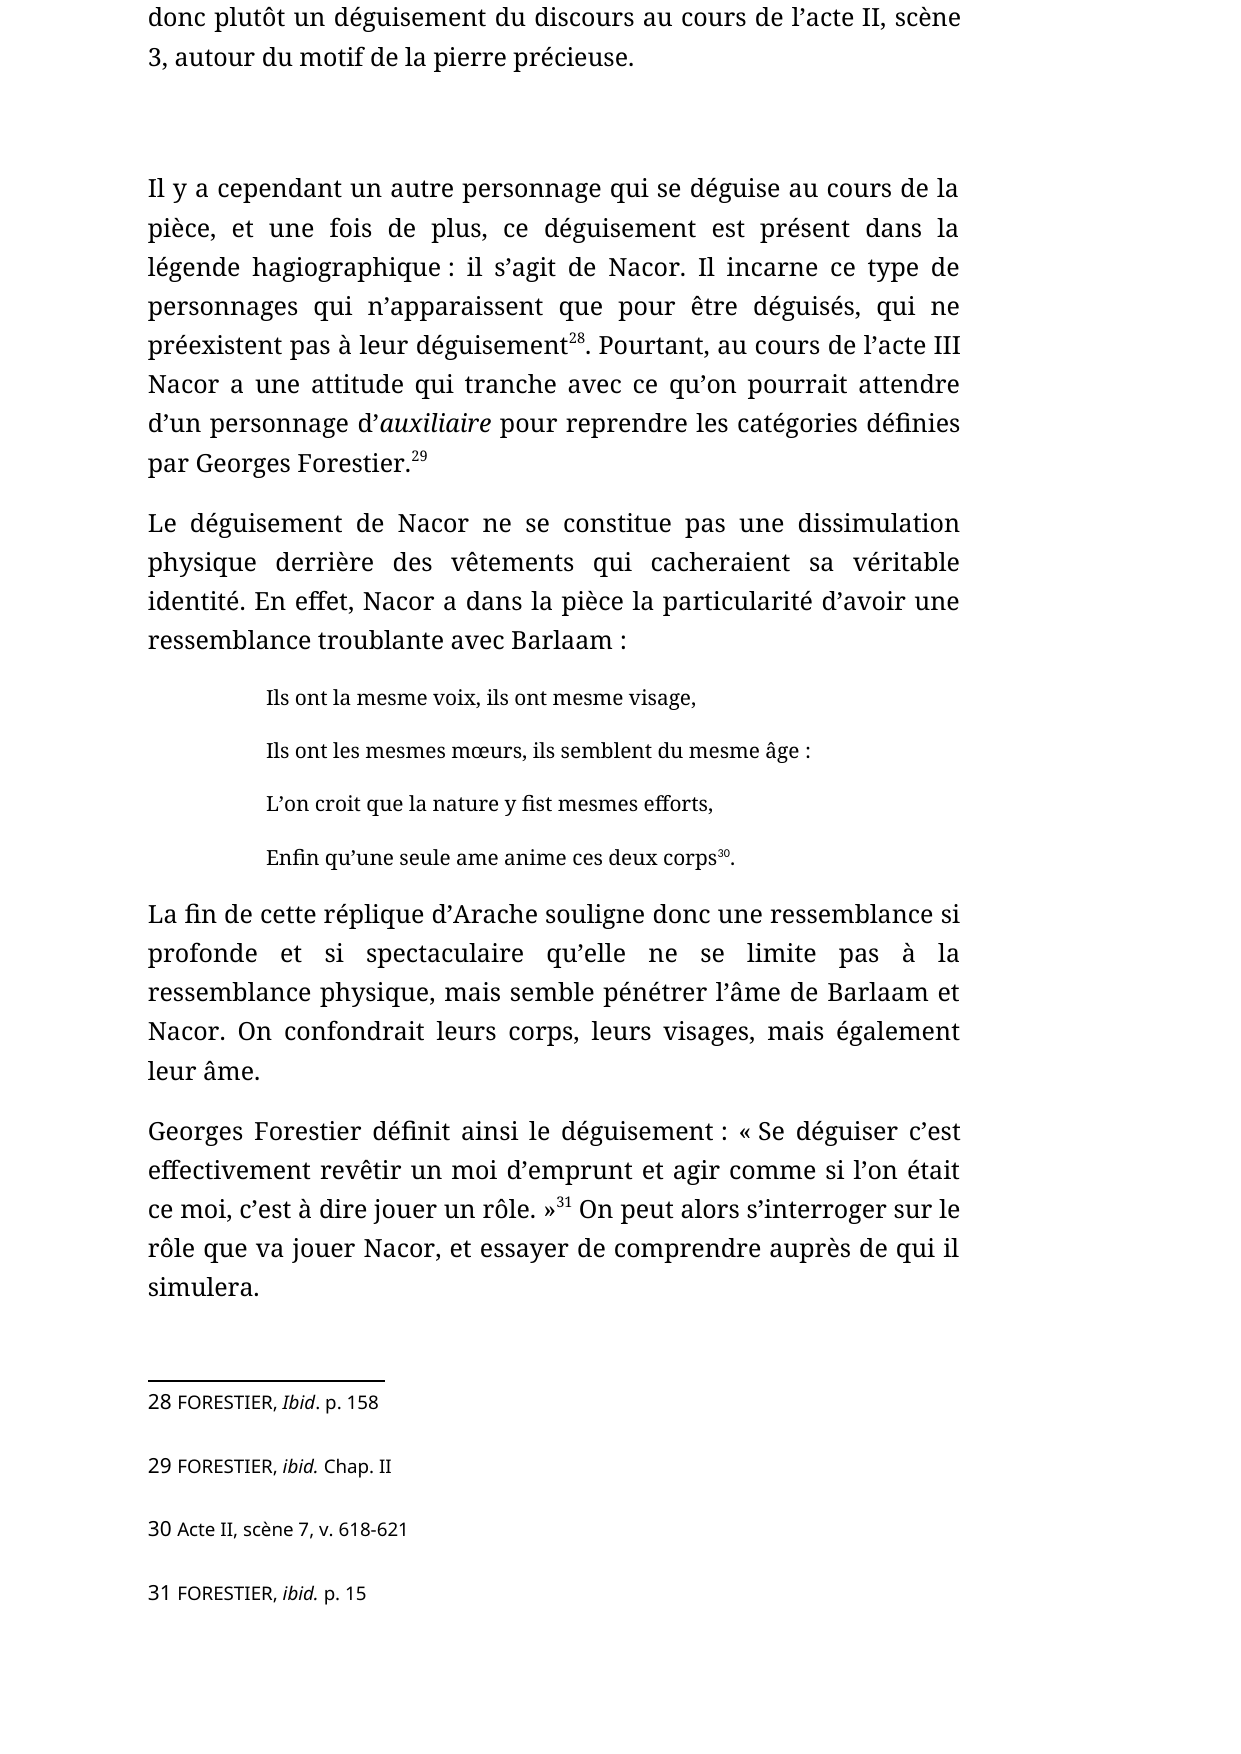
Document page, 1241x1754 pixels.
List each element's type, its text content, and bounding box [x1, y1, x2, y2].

text FORESTIER, ibid. p. 15 [148, 1578, 961, 1606]
text FORESTIER, ibid. Chap. II [148, 1451, 961, 1479]
text Acte II, scène 7, v. 618-621 [148, 1514, 961, 1543]
text Ils ont la mesme voix, ils ont mesme visage, [266, 683, 961, 711]
text La fin de cette réplique d’Arache souligne donc une ressemblance si profonde et si spectaculaire qu’elle ne se limite pas à la ressemblance physique, mais semble pénétrer l’âme de Barlaam et Nacor. On confondrait leurs corps, leurs visages, mais également leur âme. [148, 896, 961, 1087]
text Georges Forestier définit ainsi le déguisement : « Se déguiser c’est effectivement revêtir un moi d’emprunt et agir comme si l’on était ce moi, c’est à dire jouer un rôle. » On peut alors s’interroger sur le rôle que va jouer Nacor, et essayer de comprendre auprès de qui il simulera. [148, 1113, 961, 1304]
text Le déguisement de Nacor ne se constitue pas une dissimulation physique derrière des vêtements qui cacheraient sa véritable identité. En effet, Nacor a dans la pièce la particularité d’avoir une ressemblance troublante avec Barlaam : [148, 505, 961, 657]
text Il y a cependant un autre personnage qui se déguise au cours de la pièce, et une fois de plus, ce déguisement est présent dans la légende hagiographique : il s’agit de Nacor. Il incarne ce type de personnages qui n’apparaissent que pour être déguisés, qui ne préexistent pas à leur déguisement. Pourtant, au cours de l’acte III Nacor a une attitude qui tranche avec ce qu’on pourrait attendre d’un personnage d’auxiliaire pour reprendre les catégories définies par Georges Forestier. [148, 171, 961, 479]
text L’on croit que la nature y fist mesmes efforts, [266, 789, 961, 818]
text donc plutôt un déguisement du discours au cours de l’acte II, scène 3, autour du motif de la pierre précieuse. [148, 0, 961, 73]
text Enfin qu’une seule ame anime ces deux corps. [266, 843, 961, 871]
text FORESTIER, Ibid. p. 158 [148, 1387, 961, 1416]
text Ils ont les mesmes mœurs, ils semblent du mesme âge : [266, 736, 961, 764]
